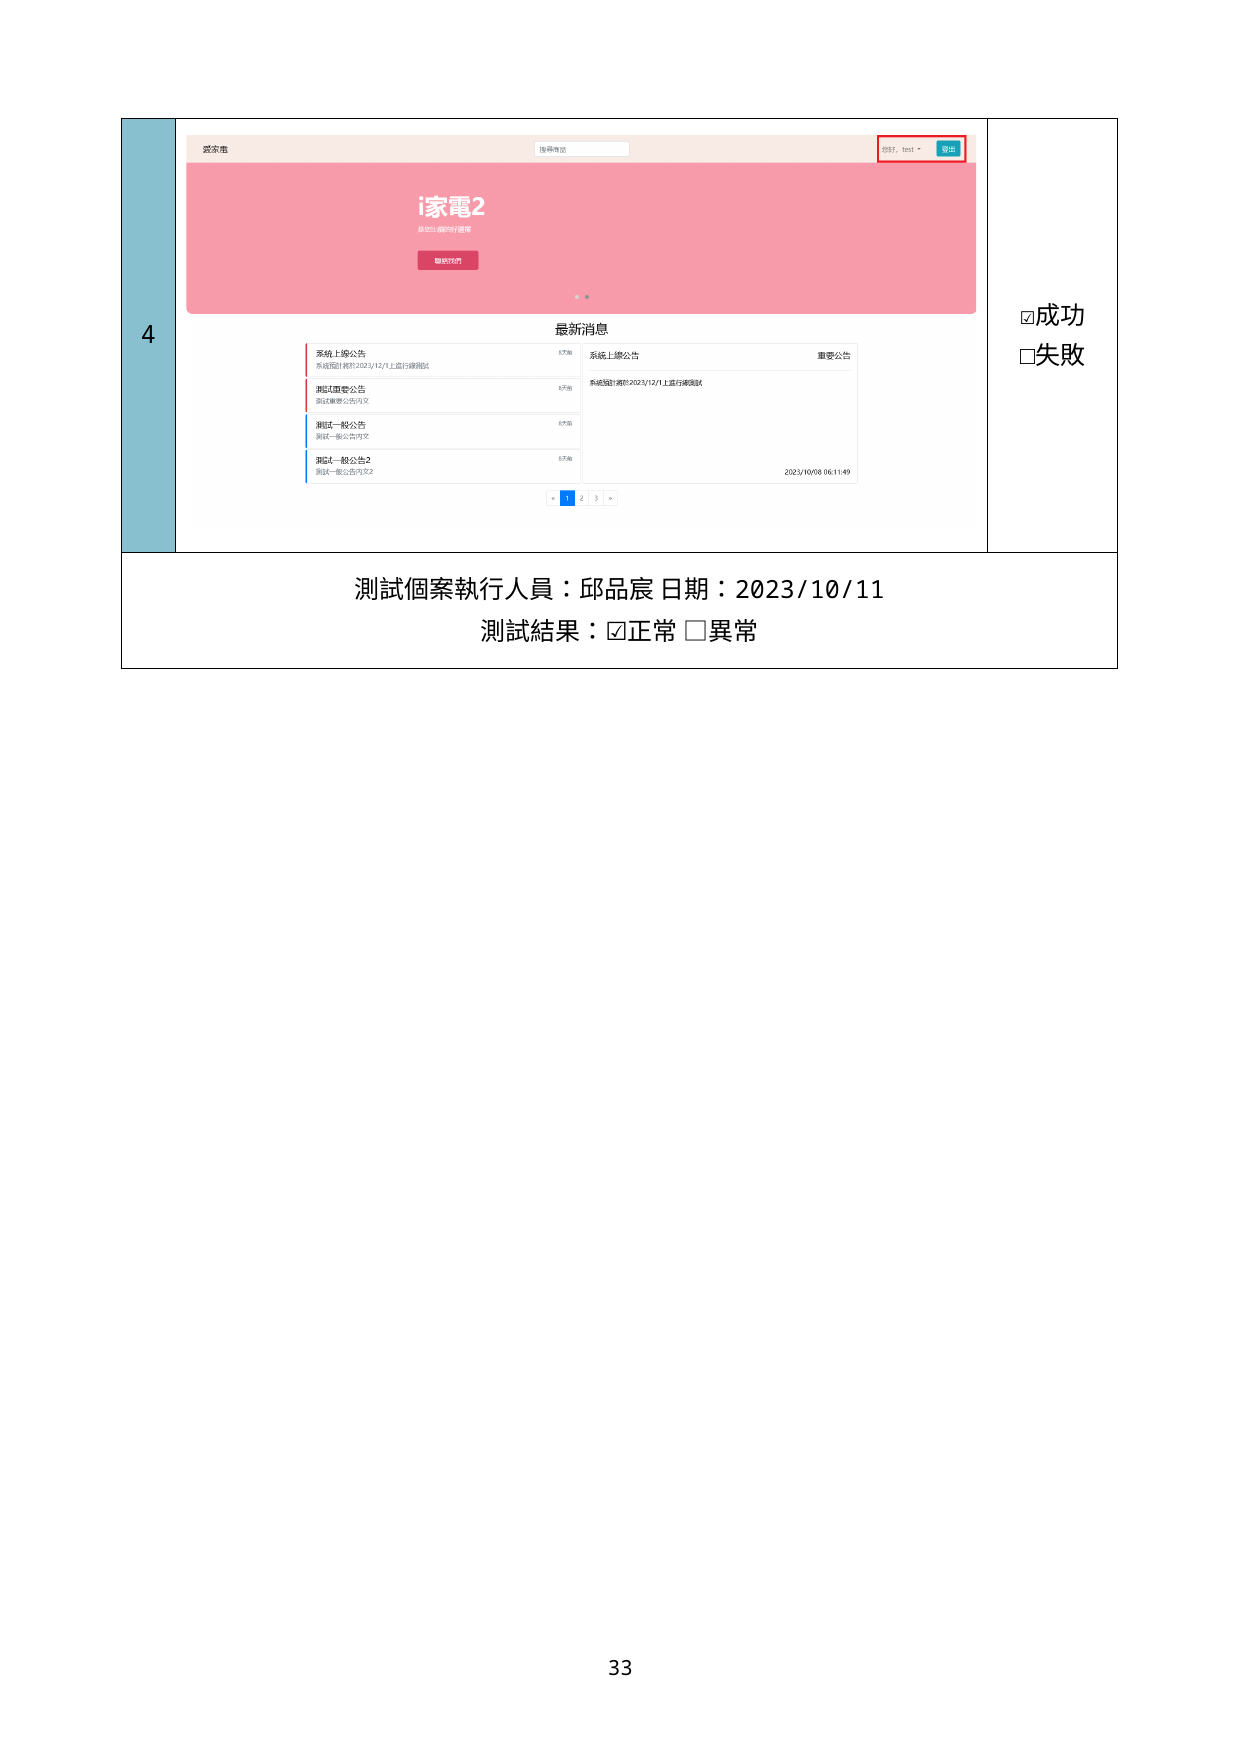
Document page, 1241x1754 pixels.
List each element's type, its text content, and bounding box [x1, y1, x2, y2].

picture [186, 135, 977, 532]
table_cell ☑成功 □失敗 [988, 119, 1117, 552]
table_cell 4 [122, 119, 175, 552]
table_cell [176, 119, 987, 552]
table_cell 測試個案執行人員：邱品宸 日期：2023/10/11 測試結果：☑正常 □異常 [122, 553, 1117, 668]
